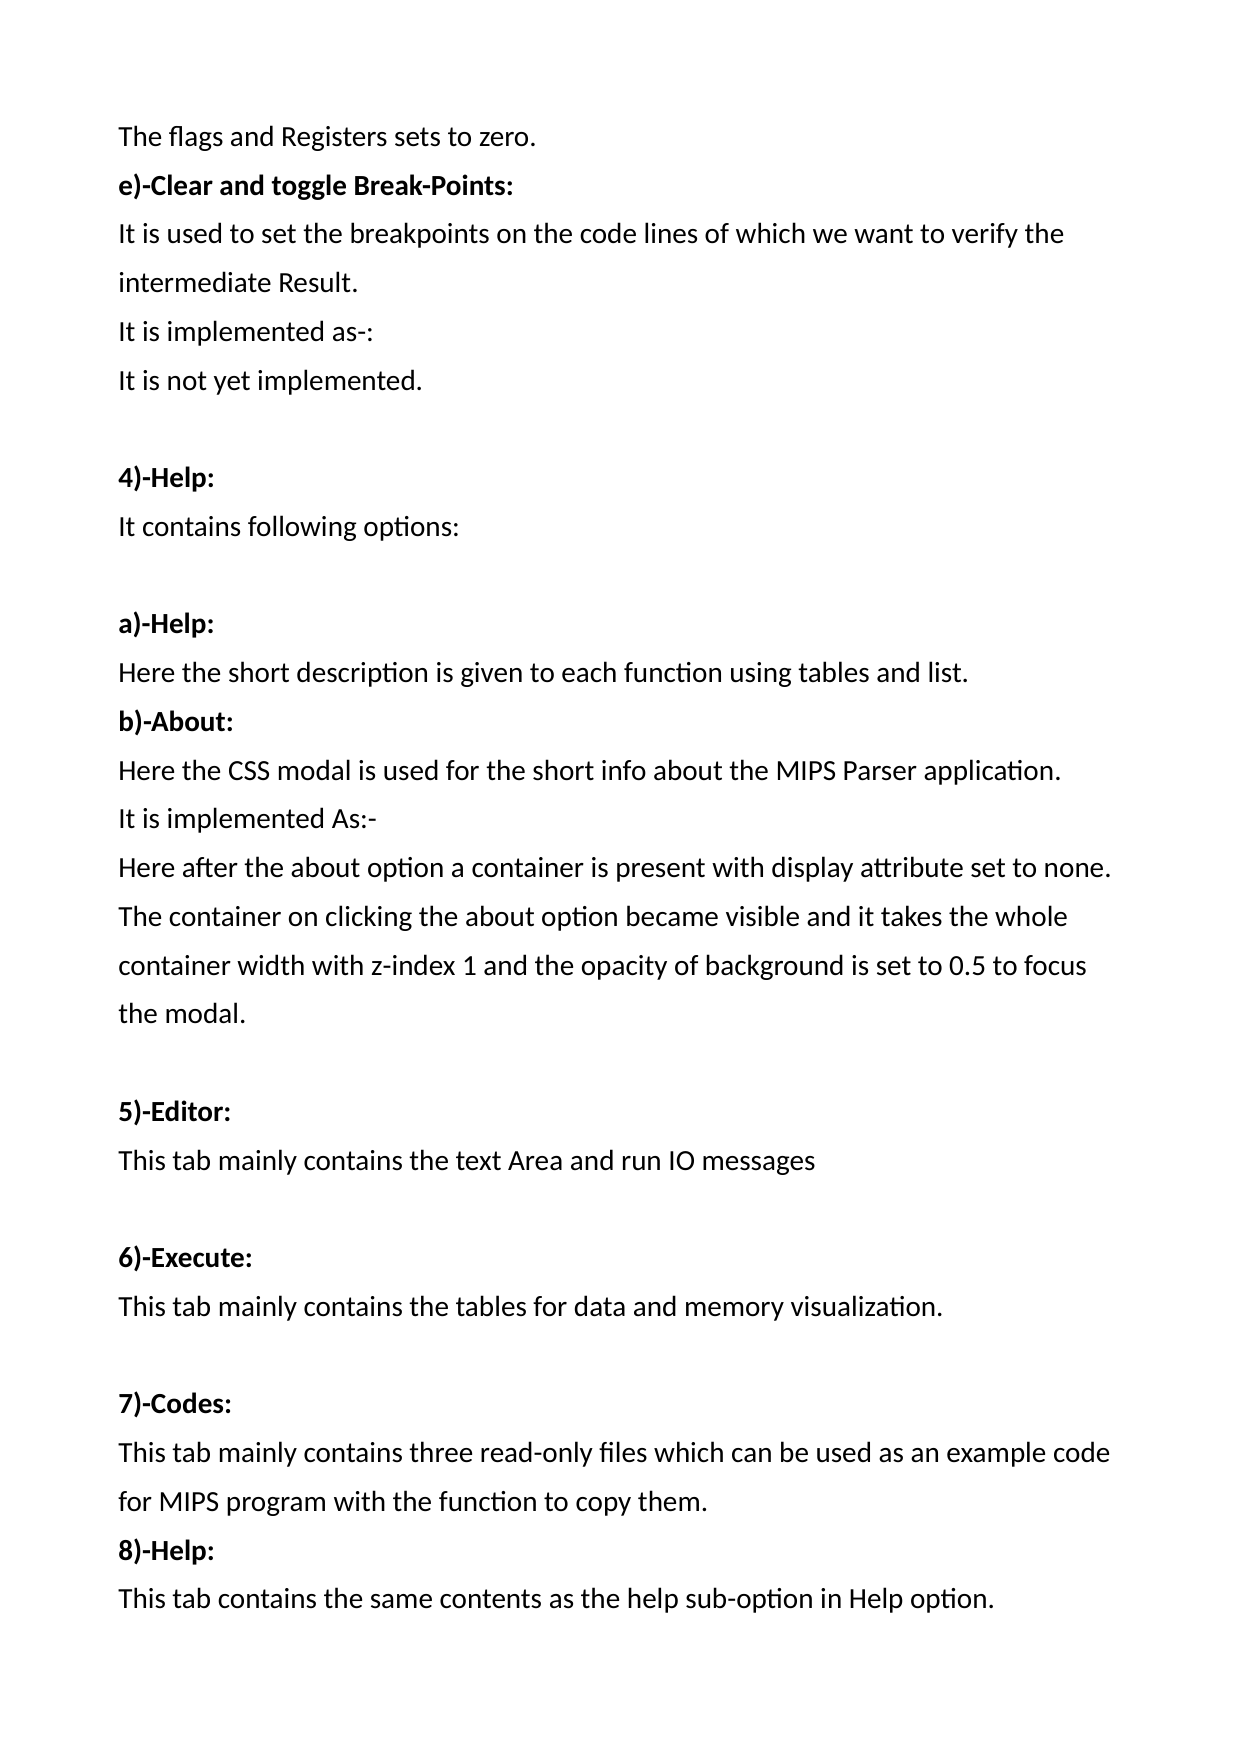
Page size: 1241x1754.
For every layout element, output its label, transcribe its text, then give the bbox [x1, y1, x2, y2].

text The flags and Registers sets to zero. [118, 118, 1122, 154]
text 5)-Editor: [118, 1093, 1122, 1129]
text It contains following options: [118, 508, 1122, 544]
text This tab mainly contains the tables for data and memory visualization. [118, 1288, 1122, 1324]
text 8)-Help: [118, 1532, 1122, 1567]
text This tab contains the same contents as the help sub-option in Help option. [118, 1581, 1122, 1616]
text Here the short description is given to each function using tables and list. [118, 654, 1122, 690]
text This tab mainly contains the text Area and run IO messages [118, 1142, 1122, 1177]
text This tab mainly contains three read-only files which can be used as an example code for MIPS program with the function to copy them. [118, 1434, 1122, 1519]
text b)-About: [118, 703, 1122, 739]
text 4)-Help: [118, 459, 1122, 495]
text It is not yet implemented. [118, 362, 1122, 397]
text 6)-Execute: [118, 1239, 1122, 1275]
text It is implemented as-: [118, 313, 1122, 349]
text 7)-Codes: [118, 1386, 1122, 1421]
text a)-Help: [118, 606, 1122, 641]
text It is implemented As:- [118, 801, 1122, 836]
text Here after the about option a container is present with display attribute set to none. The container on clicking the about option became visible and it takes the whole container width with z-index 1 and the opacity of background is set to 0.5 to focus the modal. [118, 849, 1122, 1031]
text e)-Clear and toggle Break-Points: [118, 167, 1122, 202]
text It is used to set the breakpoints on the code lines of which we want to verify the intermediate Result. [118, 216, 1122, 300]
text Here the CSS modal is used for the short info about the MIPS Parser application. [118, 752, 1122, 787]
